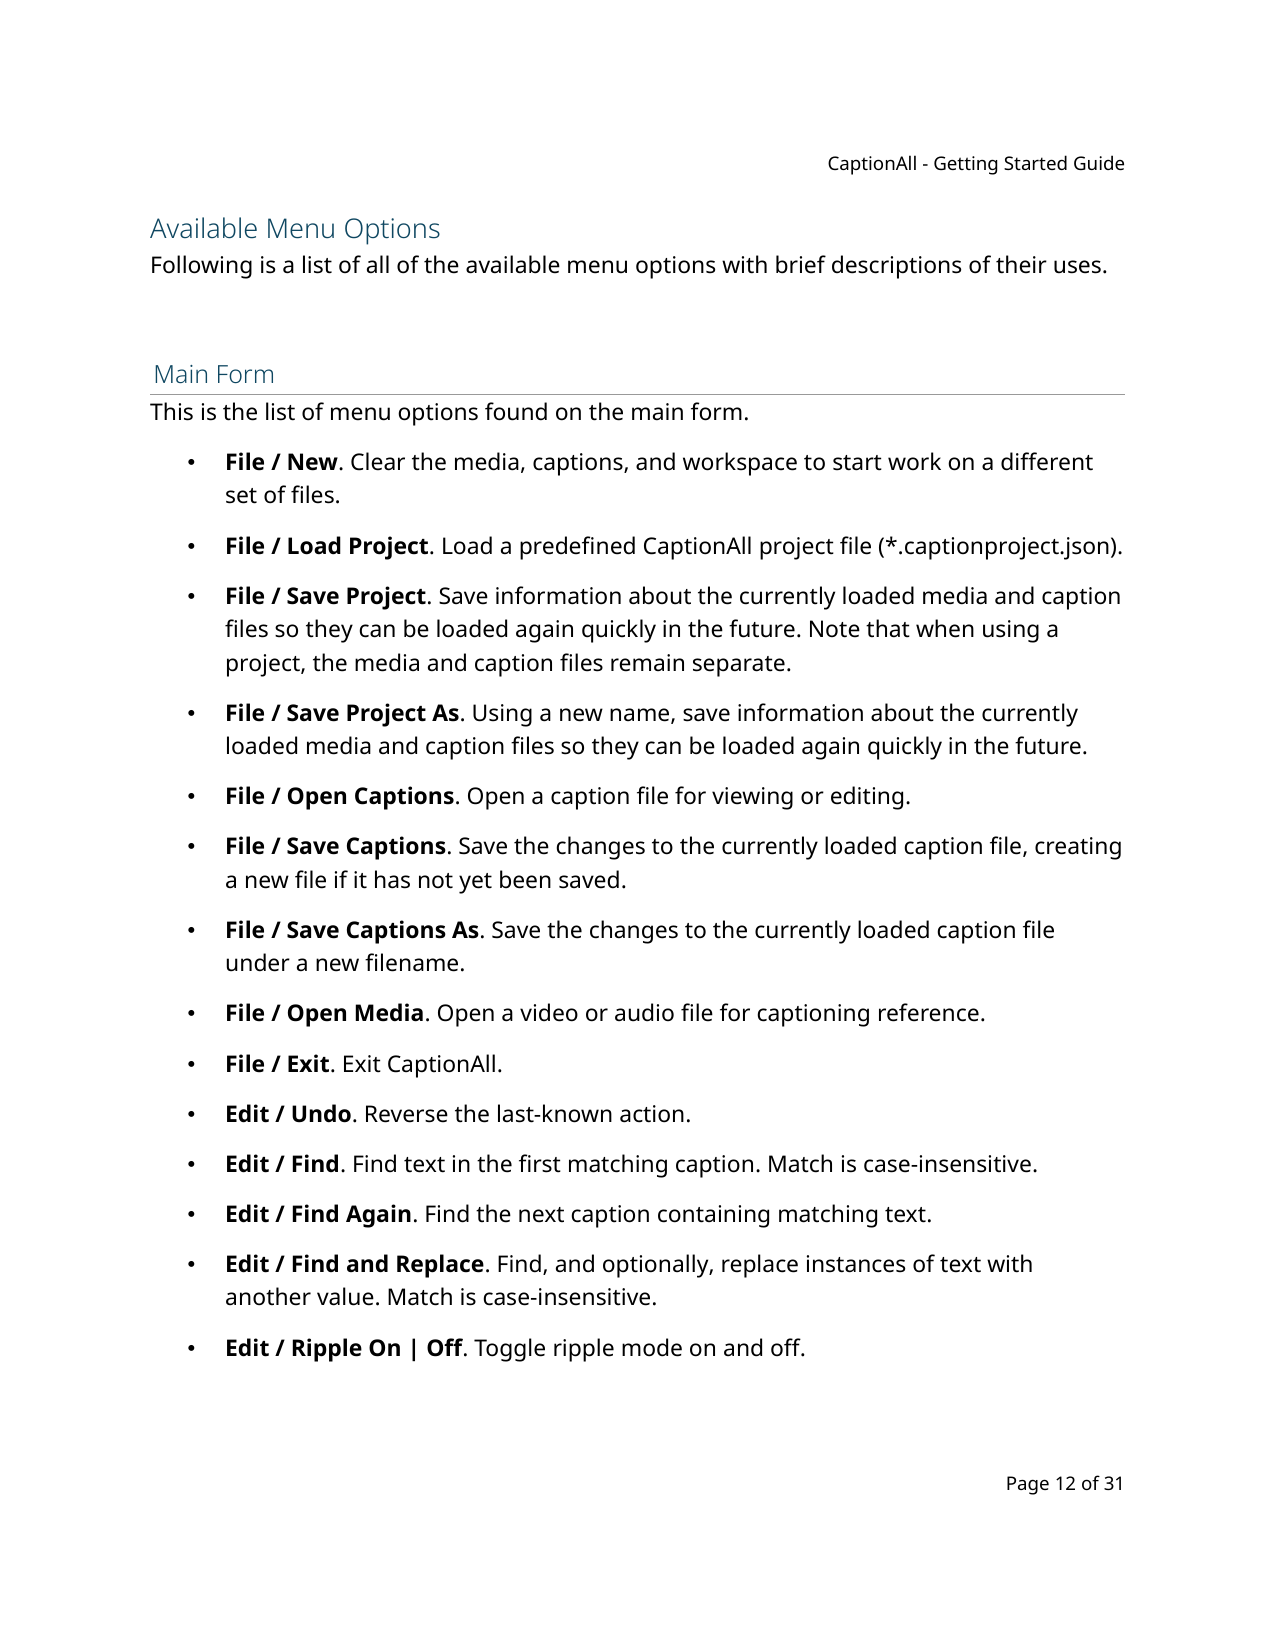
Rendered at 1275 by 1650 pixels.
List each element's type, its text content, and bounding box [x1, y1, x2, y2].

subtitle Available Menu Options [150, 210, 1125, 247]
list File / Save Captions As. Save the changes to the currently loaded caption file under a new filename. [187, 914, 1125, 978]
text This is the list of menu options found on the main form. [150, 396, 1125, 427]
list Edit / Find and Replace. Find, and optionally, replace instances of text with another value. Match is case-insensitive. [187, 1248, 1125, 1313]
list File / Save Captions. Save the changes to the currently loaded caption file, creating a new file if it has not yet been saved. [187, 830, 1125, 895]
list Edit / Undo. Reverse the last-known action. [187, 1098, 1125, 1129]
list File / Exit. Exit CaptionAll. [187, 1047, 1125, 1079]
list File / New. Clear the media, captions, and workspace to start work on a different set of files. [187, 446, 1125, 511]
list File / Open Captions. Open a caption file for viewing or editing. [187, 780, 1125, 811]
list File / Save Project. Save information about the currently loaded media and caption files so they can be loaded again quickly in the future. Note that when using a project, the media and caption files remain separate. [187, 580, 1125, 678]
list File / Open Media. Open a video or audio file for captioning reference. [187, 997, 1125, 1029]
text Following is a list of all of the available menu options with brief descriptions of their uses. [150, 249, 1125, 280]
list Edit / Find. Find text in the first matching caption. Match is case-insensitive. [187, 1148, 1125, 1179]
list Edit / Ripple On | Off. Toggle ripple mode on and off. [187, 1331, 1125, 1363]
list Edit / Find Again. Find the next caption containing matching text. [187, 1198, 1125, 1229]
subtitle Main Form [150, 353, 1125, 394]
list File / Load Project. Load a predefined CaptionAll project file (*.captionproject.json). [187, 529, 1125, 561]
list File / Save Project As. Using a new name, save information about the currently loaded media and caption files so they can be loaded again quickly in the future. [187, 697, 1125, 761]
